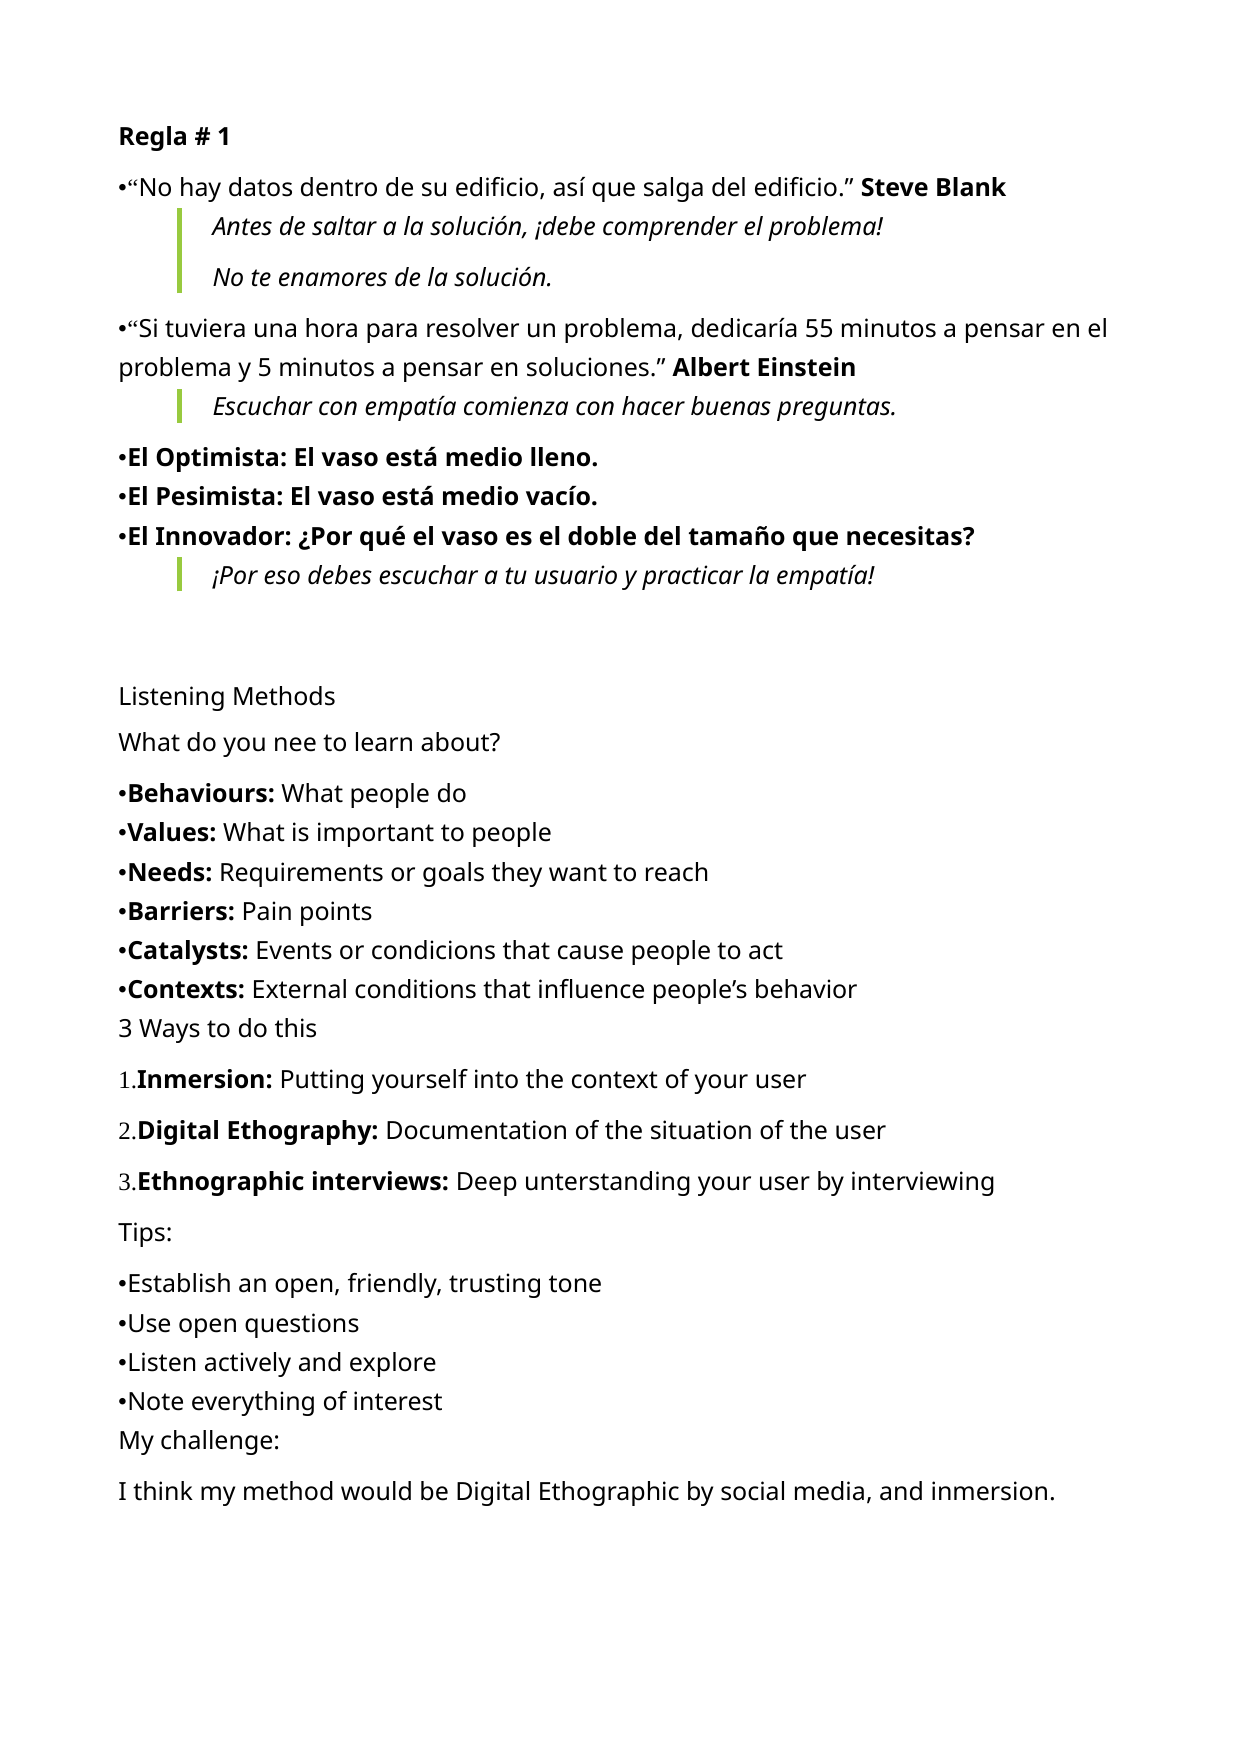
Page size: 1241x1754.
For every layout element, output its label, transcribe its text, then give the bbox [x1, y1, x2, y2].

list El Optimista: El vaso está medio lleno. [118, 440, 1122, 474]
text My challenge: I think my method would be Digital Ethographic by social media, and inmersion. [118, 1423, 1122, 1508]
list “Si tuviera una hora para resolver un problema, dedicaría 55 minutos a pensar en el problema y 5 minutos a pensar en soluciones.” Albert Einstein [118, 310, 1122, 384]
text What do you nee to learn about? [118, 725, 1122, 759]
list Use open questions [118, 1305, 1122, 1339]
list El Pesimista: El vaso está medio vacío. [118, 479, 1122, 513]
list Contexts: External conditions that influence people’s behavior [118, 972, 1122, 1006]
list Tips: [118, 1215, 1122, 1249]
text 3 Ways to do this [118, 1011, 1122, 1045]
text ¡Por eso debes escuchar a tu usuario y practicar la empatía! [182, 557, 1063, 591]
list Note everything of interest [118, 1384, 1122, 1418]
list Establish an open, friendly, trusting tone [118, 1266, 1122, 1300]
text Regla # 1 [118, 118, 1122, 152]
list El Innovador: ¿Por qué el vaso es el doble del tamaño que necesitas? [118, 518, 1122, 552]
list Catalysts: Events or condicions that cause people to act [118, 933, 1122, 967]
list Values: What is important to people [118, 815, 1122, 849]
list Listen actively and explore [118, 1344, 1122, 1378]
list Behaviours: What people do [118, 776, 1122, 810]
text Escuchar con empatía comienza con hacer buenas preguntas. [182, 389, 1063, 423]
list Barriers: Pain points [118, 893, 1122, 927]
list Needs: Requirements or goals they want to reach [118, 854, 1122, 888]
list Inmersion: Putting yourself into the context of your user [118, 1062, 1122, 1096]
list “No hay datos dentro de su edificio, así que salga del edificio.” Steve Blank [118, 169, 1122, 203]
subtitle Listening Methods [118, 678, 1122, 712]
list Digital Ethography: Documentation of the situation of the user [118, 1113, 1122, 1147]
text Antes de saltar a la solución, ¡debe comprender el problema! No te enamores de la solución. [182, 208, 1063, 293]
list Ethnographic interviews: Deep unterstanding your user by interviewing [118, 1164, 1122, 1198]
